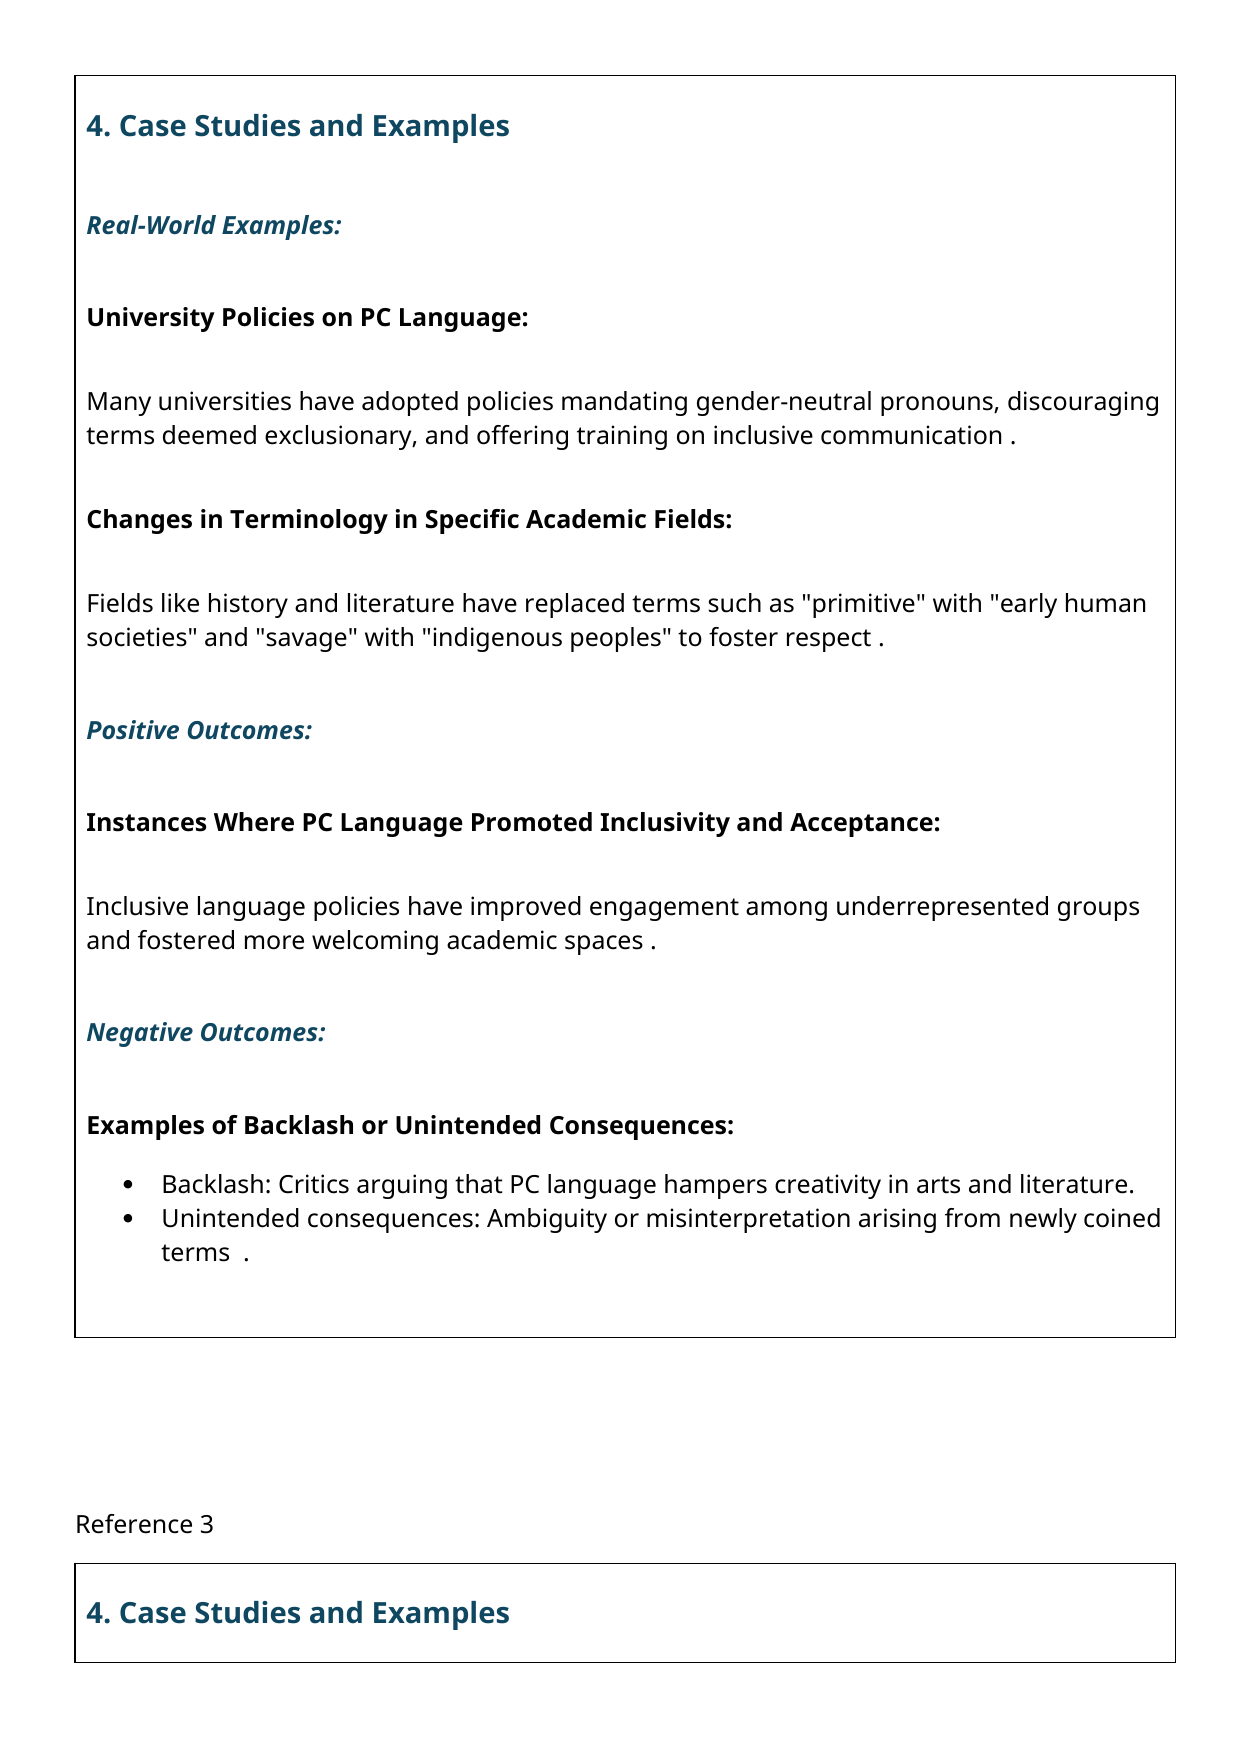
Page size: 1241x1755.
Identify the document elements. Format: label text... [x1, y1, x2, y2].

table_header 4. Case Studies and Examples Real-World Examples: University Policies on PC Language: Many universities have adopted policies mandating gender-neutral pronouns, discouraging terms deemed exclusionary, and offering training on inclusive communication . Changes in Terminology in Specific Academic Fields: Fields like history and literature have replaced terms such as "primitive" with "early human societies" and "savage" with "indigenous peoples" to foster respect . Positive Outcomes: Instances Where PC Language Promoted Inclusivity and Acceptance: Inclusive language policies have improved engagement among underrepresented groups and fostered more welcoming academic spaces . Negative Outcomes: Examples of Backlash or Unintended Consequences: Backlash: Critics arguing that PC language hampers creativity in arts and literature. Unintended consequences: Ambiguity or misinterpretation arising from newly coined terms . [76, 76, 1175, 1337]
table_header 4. Case Studies and Examples [76, 1564, 1175, 1662]
text Reference 3 [75, 1506, 1165, 1540]
